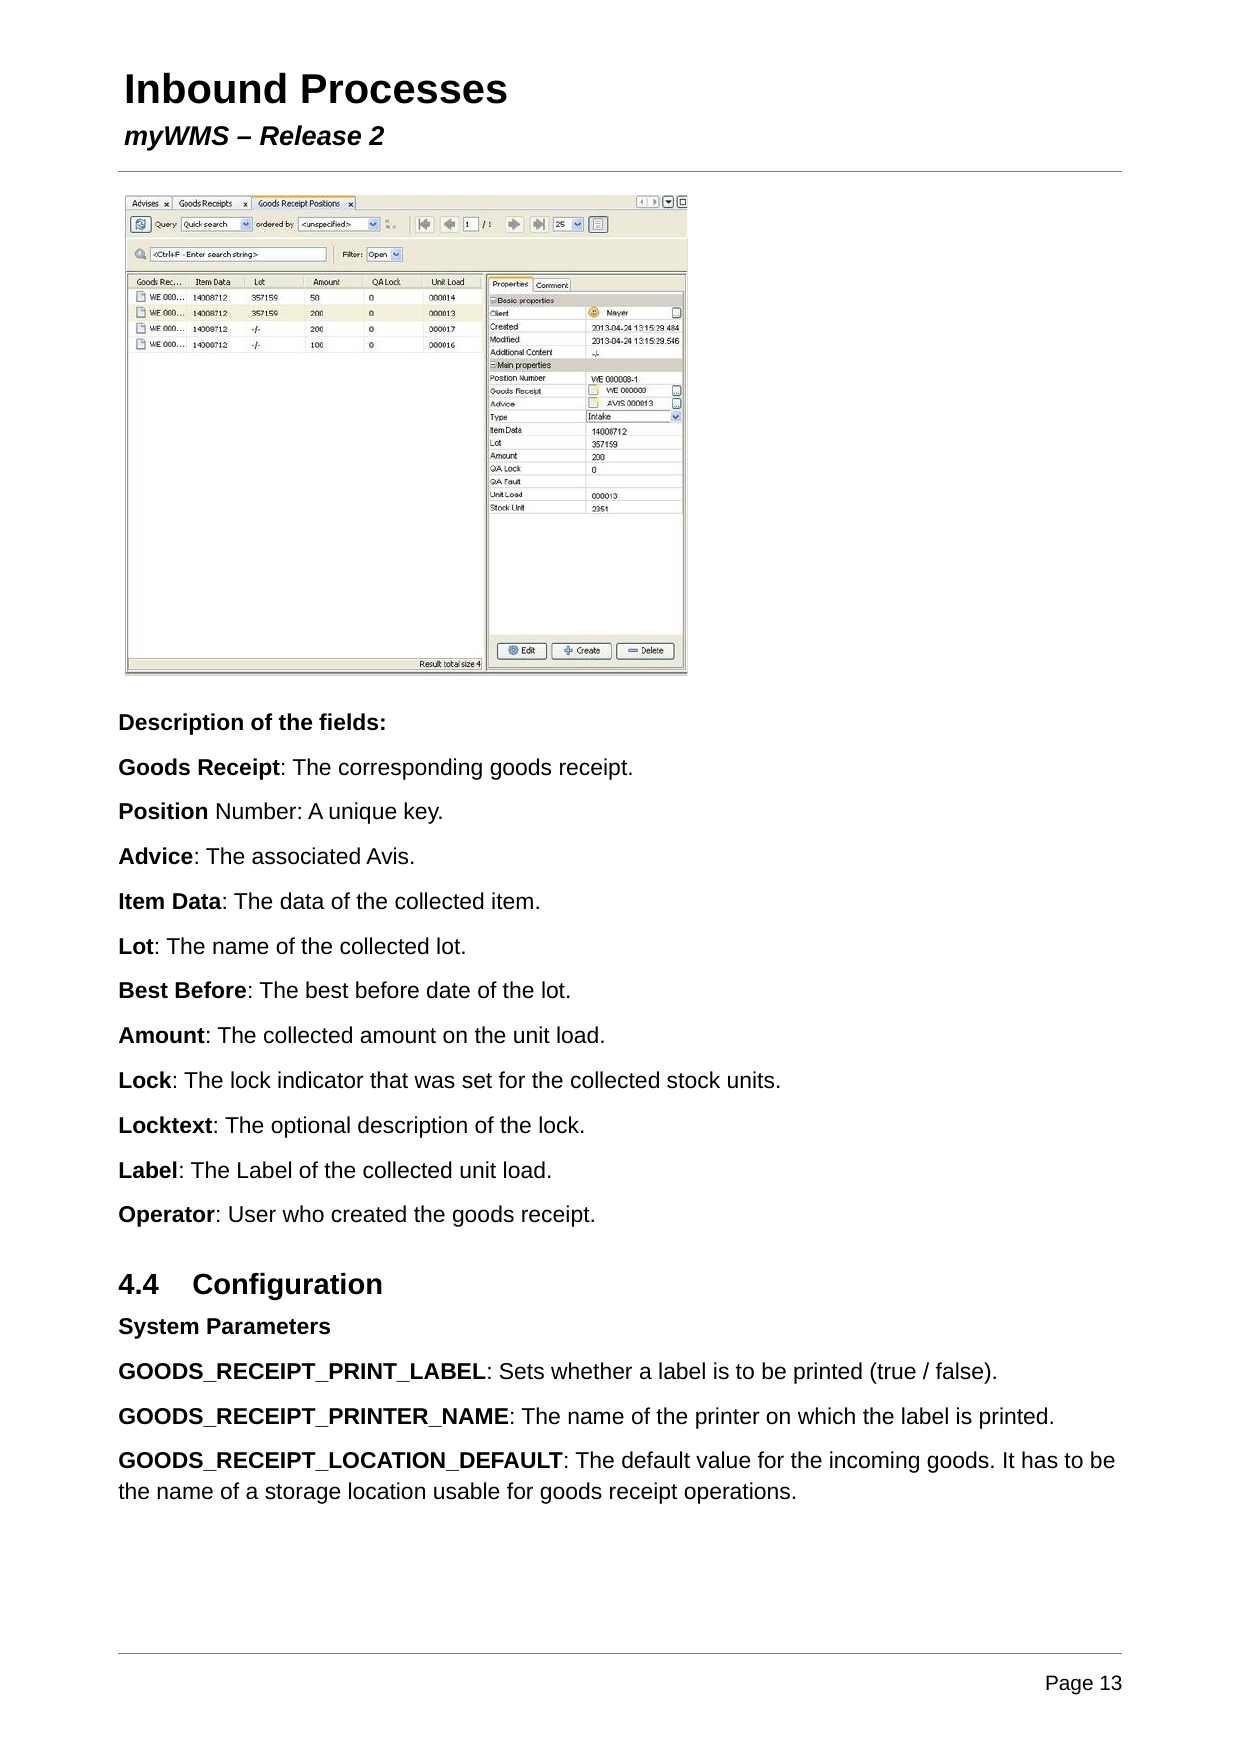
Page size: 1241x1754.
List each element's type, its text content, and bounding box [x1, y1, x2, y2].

text GOODS_RECEIPT_LOCATION_DEFAULT: The default value for the incoming goods. It has to be the name of a storage location usable for goods receipt operations. [118, 1447, 1122, 1504]
subtitle Configuration [118, 1267, 1122, 1301]
text Amount: The collected amount on the unit load. [118, 1022, 1122, 1048]
text GOODS_RECEIPT_PRINT_LABEL: Sets whether a label is to be printed (true / false). [118, 1358, 1122, 1384]
picture [125, 195, 688, 676]
text Lot: The name of the collected lot. [118, 933, 1122, 959]
text Best Before: The best before date of the lot. [118, 977, 1122, 1004]
text Position Number: A unique key. [118, 798, 1122, 824]
text Label: The Label of the collected unit load. [118, 1157, 1122, 1183]
text Goods Receipt: The corresponding goods receipt. [118, 753, 1122, 780]
text Item Data: The data of the collected item. [118, 888, 1122, 914]
text Locktext: The optional description of the lock. [118, 1112, 1122, 1138]
text Operator: User who created the goods receipt. [118, 1201, 1122, 1228]
text Description of the fields: [118, 709, 1122, 735]
text Lock: The lock indicator that was set for the collected stock units. [118, 1067, 1122, 1093]
text GOODS_RECEIPT_PRINTER_NAME: The name of the printer on which the label is printed. [118, 1403, 1122, 1429]
text System Parameters [118, 1313, 1122, 1339]
text Advice: The associated Avis. [118, 843, 1122, 869]
